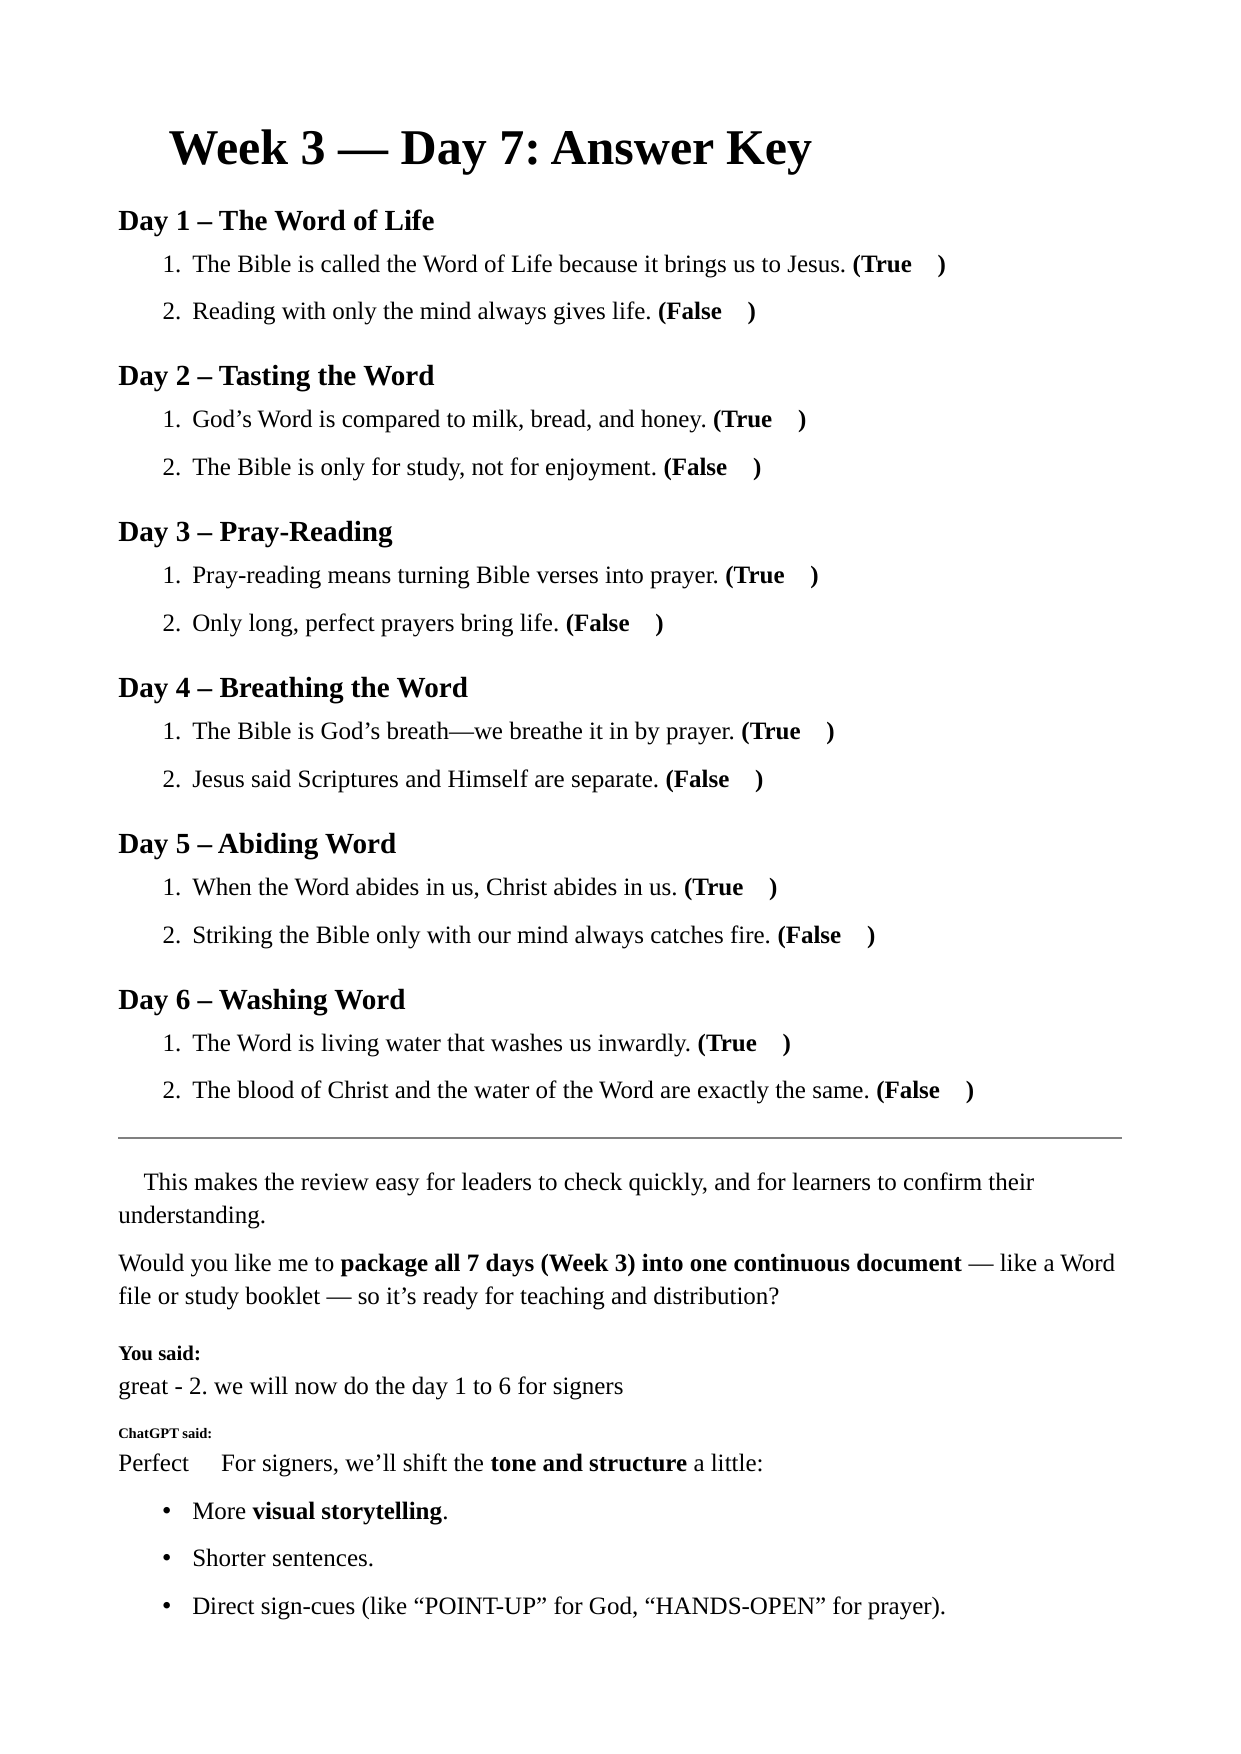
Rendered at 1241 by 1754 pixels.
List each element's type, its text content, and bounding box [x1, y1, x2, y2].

list Only long, perfect prayers bring life. (False ❌) [162, 608, 1122, 637]
list Direct sign-cues (like “POINT-UP” for God, “HANDS-OPEN” for prayer). [162, 1591, 1122, 1620]
list When the Word abides in us, Christ abides in us. (True ✅) [162, 872, 1122, 901]
list Shorter sentences. [162, 1543, 1122, 1572]
list More visual storytelling. [162, 1496, 1122, 1525]
text great - 2. we will now do the day 1 to 6 for signers [118, 1371, 1122, 1400]
list The Word is living water that washes us inwardly. (True ✅) [162, 1028, 1122, 1057]
list The Bible is God’s breath—we breathe it in by prayer. (True ✅) [162, 716, 1122, 745]
text Perfect 🙌 For signers, we’ll shift the tone and structure a little: [118, 1448, 1122, 1477]
list The Bible is only for study, not for enjoyment. (False ❌) [162, 452, 1122, 481]
subtitle Day 5 – Abiding Word [118, 826, 1122, 859]
subtitle ChatGPT said: [118, 1425, 1122, 1442]
list The Bible is called the Word of Life because it brings us to Jesus. (True ✅) [162, 249, 1122, 277]
text ✨ This makes the review easy for leaders to check quickly, and for learners to confirm their understanding. [118, 1167, 1122, 1229]
subtitle Day 2 – Tasting the Word [118, 358, 1122, 392]
subtitle Day 6 – Washing Word [118, 982, 1122, 1015]
subtitle Day 1 – The Word of Life [118, 203, 1122, 236]
list Jesus said Scriptures and Himself are separate. (False ❌) [162, 764, 1122, 793]
subtitle ✅ Week 3 — Day 7: Answer Key [118, 118, 1122, 176]
text Would you like me to package all 7 days (Week 3) into one continuous document — like a Word file or study booklet — so it’s ready for teaching and distribution? [118, 1248, 1122, 1310]
list Reading with only the mind always gives life. (False ❌) [162, 296, 1122, 325]
subtitle Day 4 – Breathing the Word [118, 670, 1122, 704]
list God’s Word is compared to milk, bread, and honey. (True ✅) [162, 404, 1122, 433]
subtitle Day 3 – Pray-Reading [118, 514, 1122, 548]
subtitle You said: [118, 1341, 1122, 1365]
list The blood of Christ and the water of the Word are exactly the same. (False ❌) [162, 1076, 1122, 1104]
list Pray-reading means turning Bible verses into prayer. (True ✅) [162, 560, 1122, 589]
list Striking the Bible only with our mind always catches fire. (False ❌) [162, 920, 1122, 948]
